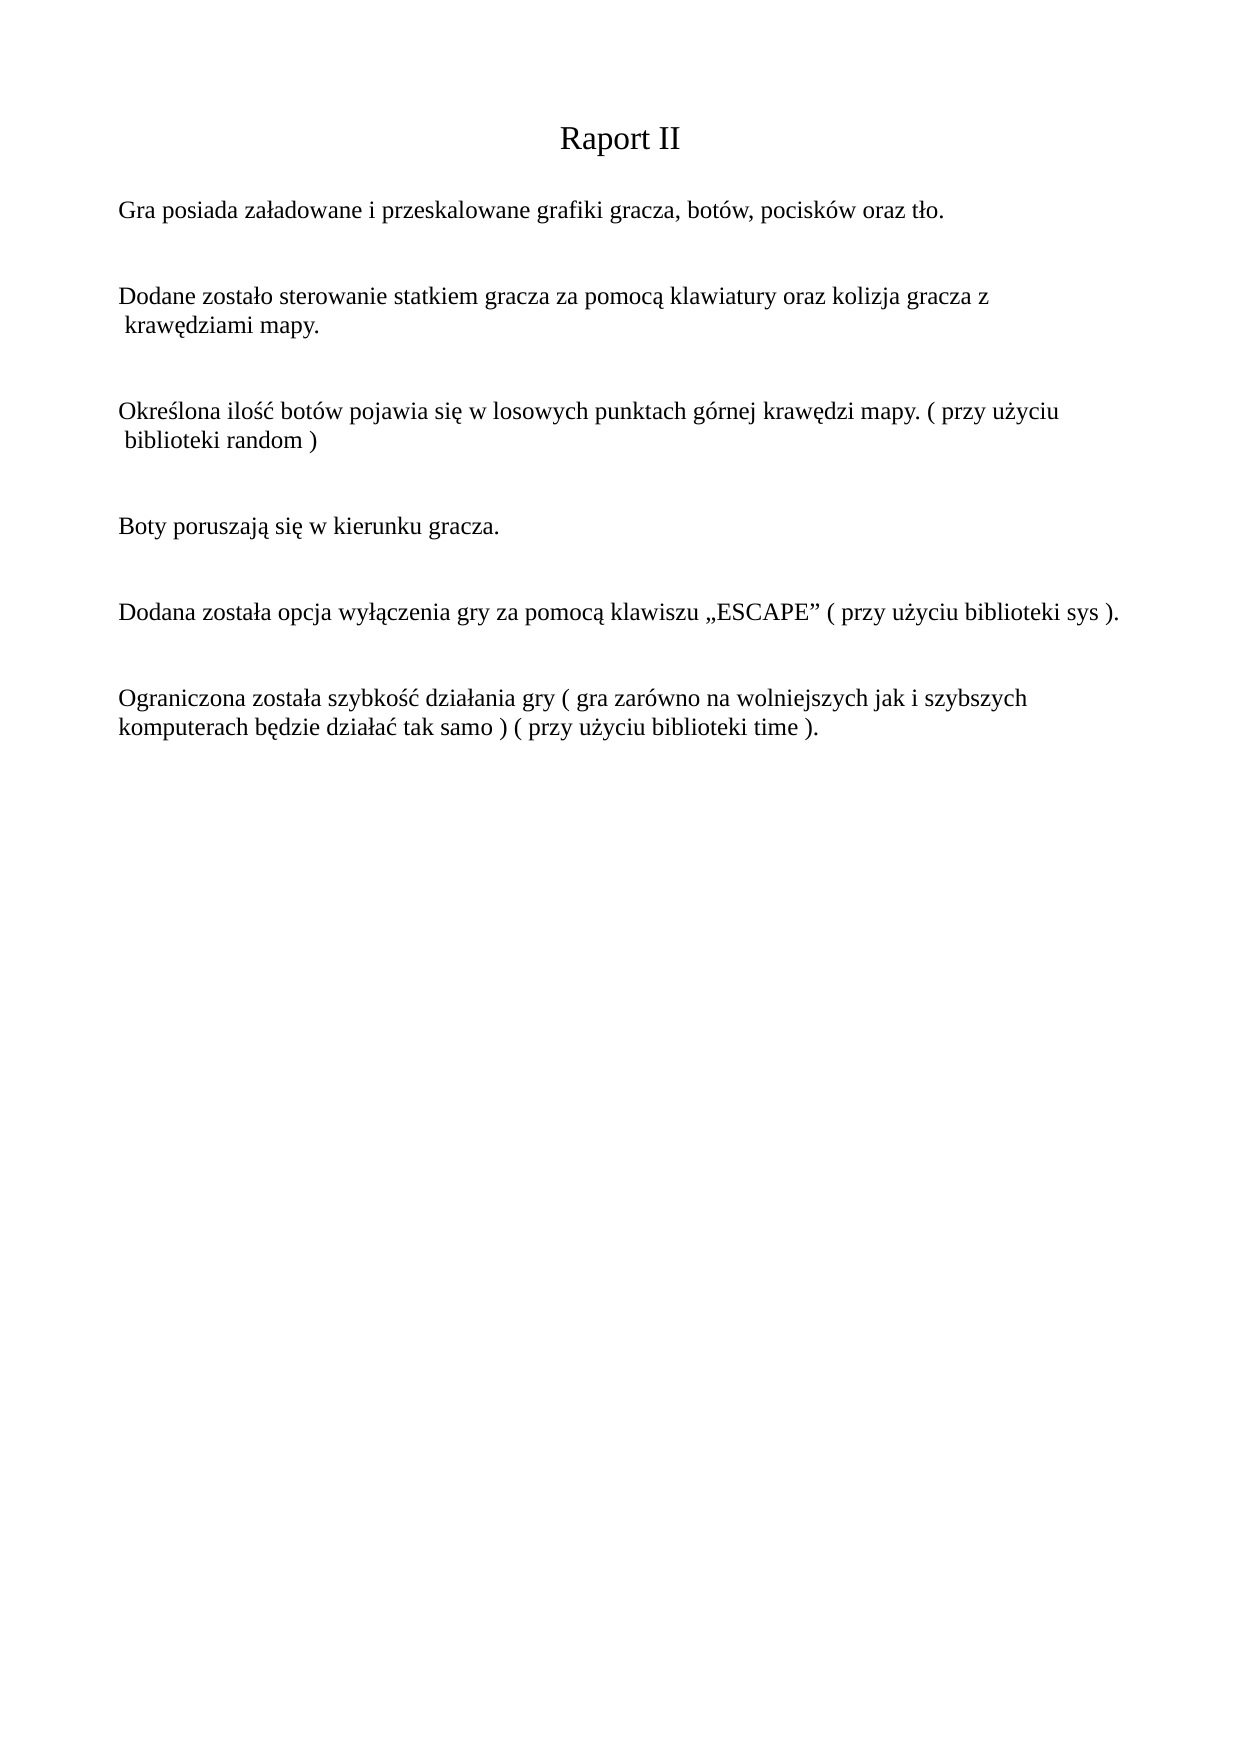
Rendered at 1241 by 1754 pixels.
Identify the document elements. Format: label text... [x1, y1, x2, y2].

text Gra posiada załadowane i przeskalowane grafiki gracza, botów, pocisków oraz tło. [118, 195, 1122, 223]
text Ograniczona została szybkość działania gry ( gra zarówno na wolniejszych jak i szybszych komputerach będzie działać tak samo ) ( przy użyciu biblioteki time ). [118, 683, 1122, 741]
text Dodane zostało sterowanie statkiem gracza za pomocą klawiatury oraz kolizja gracza z [118, 281, 1122, 310]
text Dodana została opcja wyłączenia gry za pomocą klawiszu „ESCAPE” ( przy użyciu biblioteki sys ). [118, 597, 1122, 626]
text Raport II [118, 118, 1122, 156]
text Określona ilość botów pojawia się w losowych punktach górnej krawędzi mapy. ( przy użyciu [118, 396, 1122, 425]
text krawędziami mapy. [118, 310, 1122, 338]
text biblioteki random ) [118, 425, 1122, 453]
text Boty poruszają się w kierunku gracza. [118, 511, 1122, 540]
